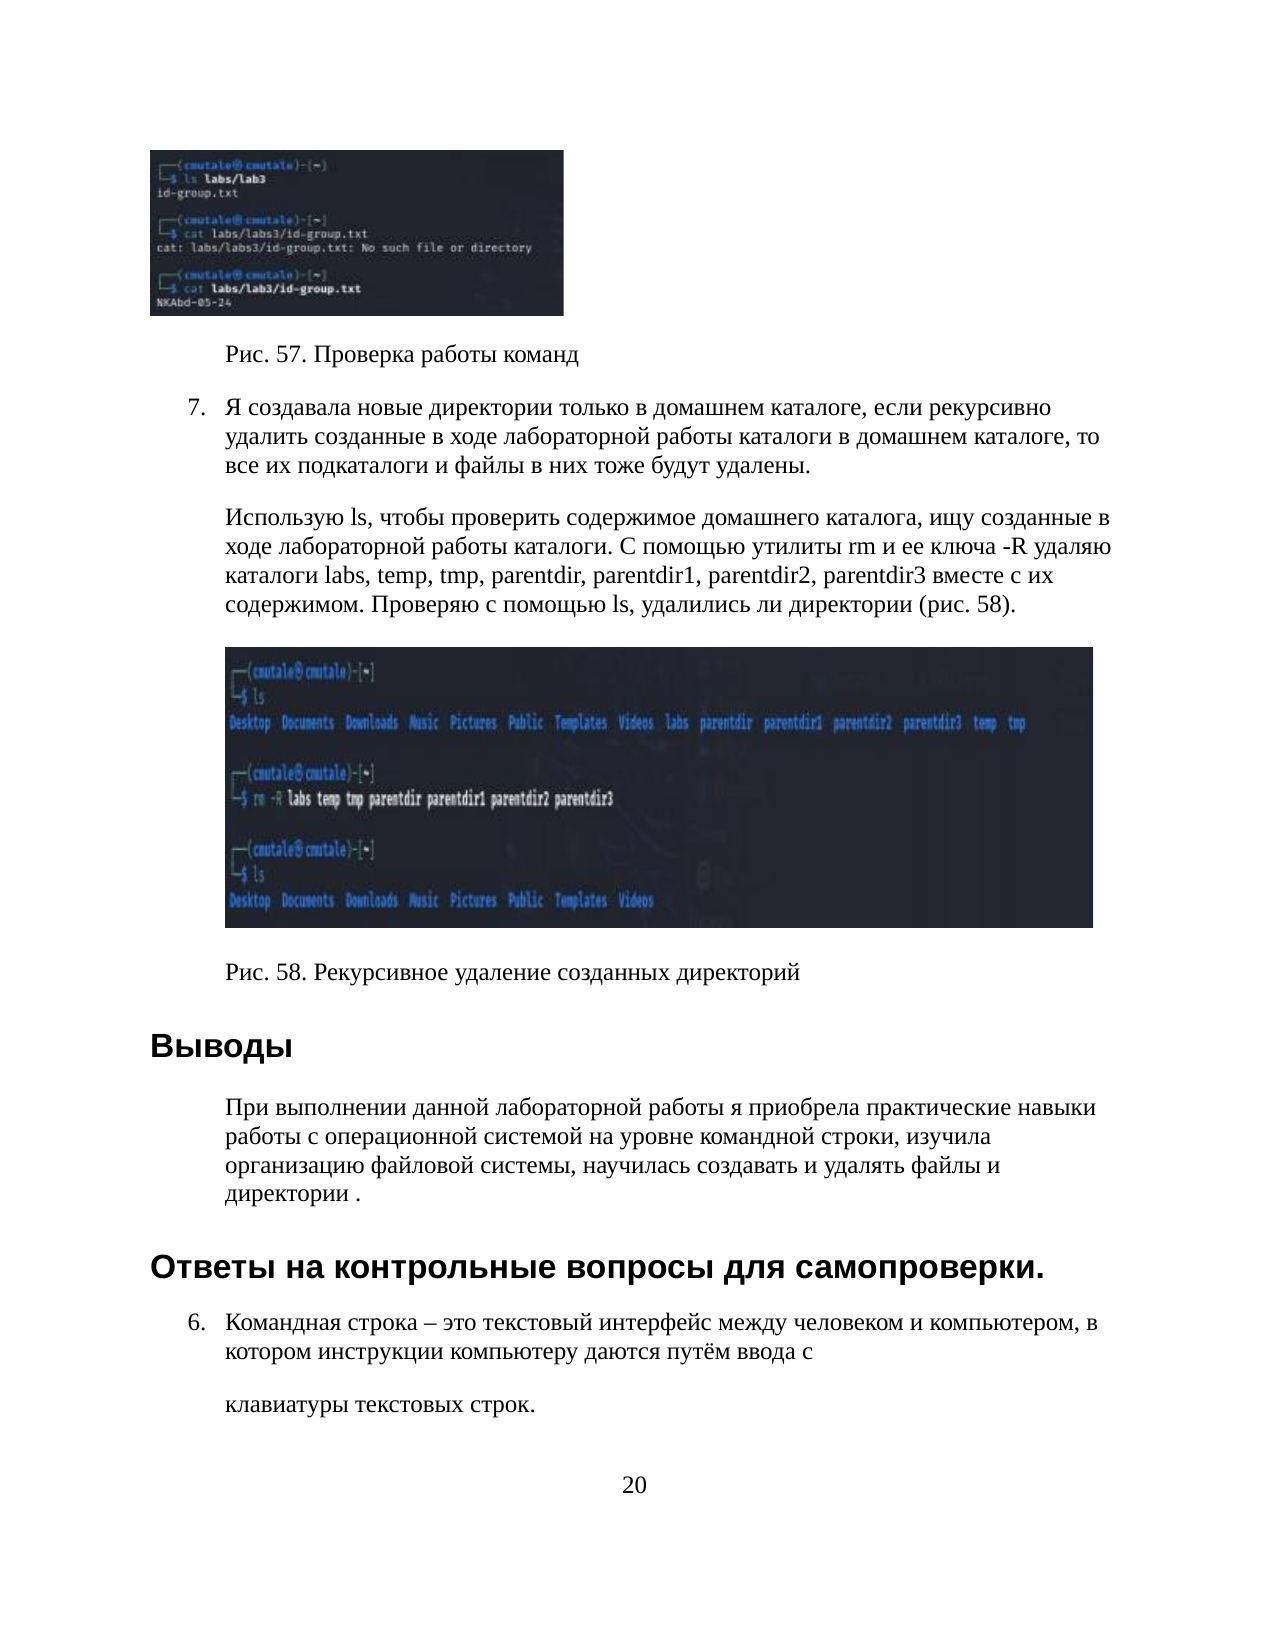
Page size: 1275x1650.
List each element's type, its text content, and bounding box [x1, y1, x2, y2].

subtitle Ответы на контрольные вопросы для самопроверки. [150, 1247, 1125, 1286]
text Рис. 57. Проверка работы команд [225, 339, 1125, 368]
text клавиатуры текстовых строк. [225, 1389, 1125, 1418]
subtitle Выводы [150, 1026, 1125, 1065]
picture [225, 647, 1094, 928]
text Рис. 58. Рекурсивное удаление созданных директорий [225, 957, 1125, 986]
text При выполнении данной лабораторной работы я приобрела практические навыки работы с операционной системой на уровне командной строки, изучила организацию файловой системы, научилась создавать и удалять файлы и директории . [225, 1092, 1125, 1207]
text Использую ls, чтобы проверить содержимое домашнего каталога, ищу созданные в ходе лабораторной работы каталоги. С помощью утилиты rm и ее ключа -R удаляю каталоги labs, temp, tmp, parentdir, parentdir1, parentdir2, parentdir3 вместе с их содержимом. Проверяю с помощью ls, удалились ли директории (рис. 58). [225, 502, 1125, 617]
list Командная строка – это текстовый интерфейс между человеком и компьютером, в котором инструкции компьютеру даются путём ввода с [187, 1307, 1125, 1365]
picture [150, 150, 564, 316]
list Я создавала новые директории только в домашнем каталоге, если рекурсивно удалить созданные в ходе лабораторной работы каталоги в домашнем каталоге, то все их подкаталоги и файлы в них тоже будут удалены. [187, 392, 1125, 478]
